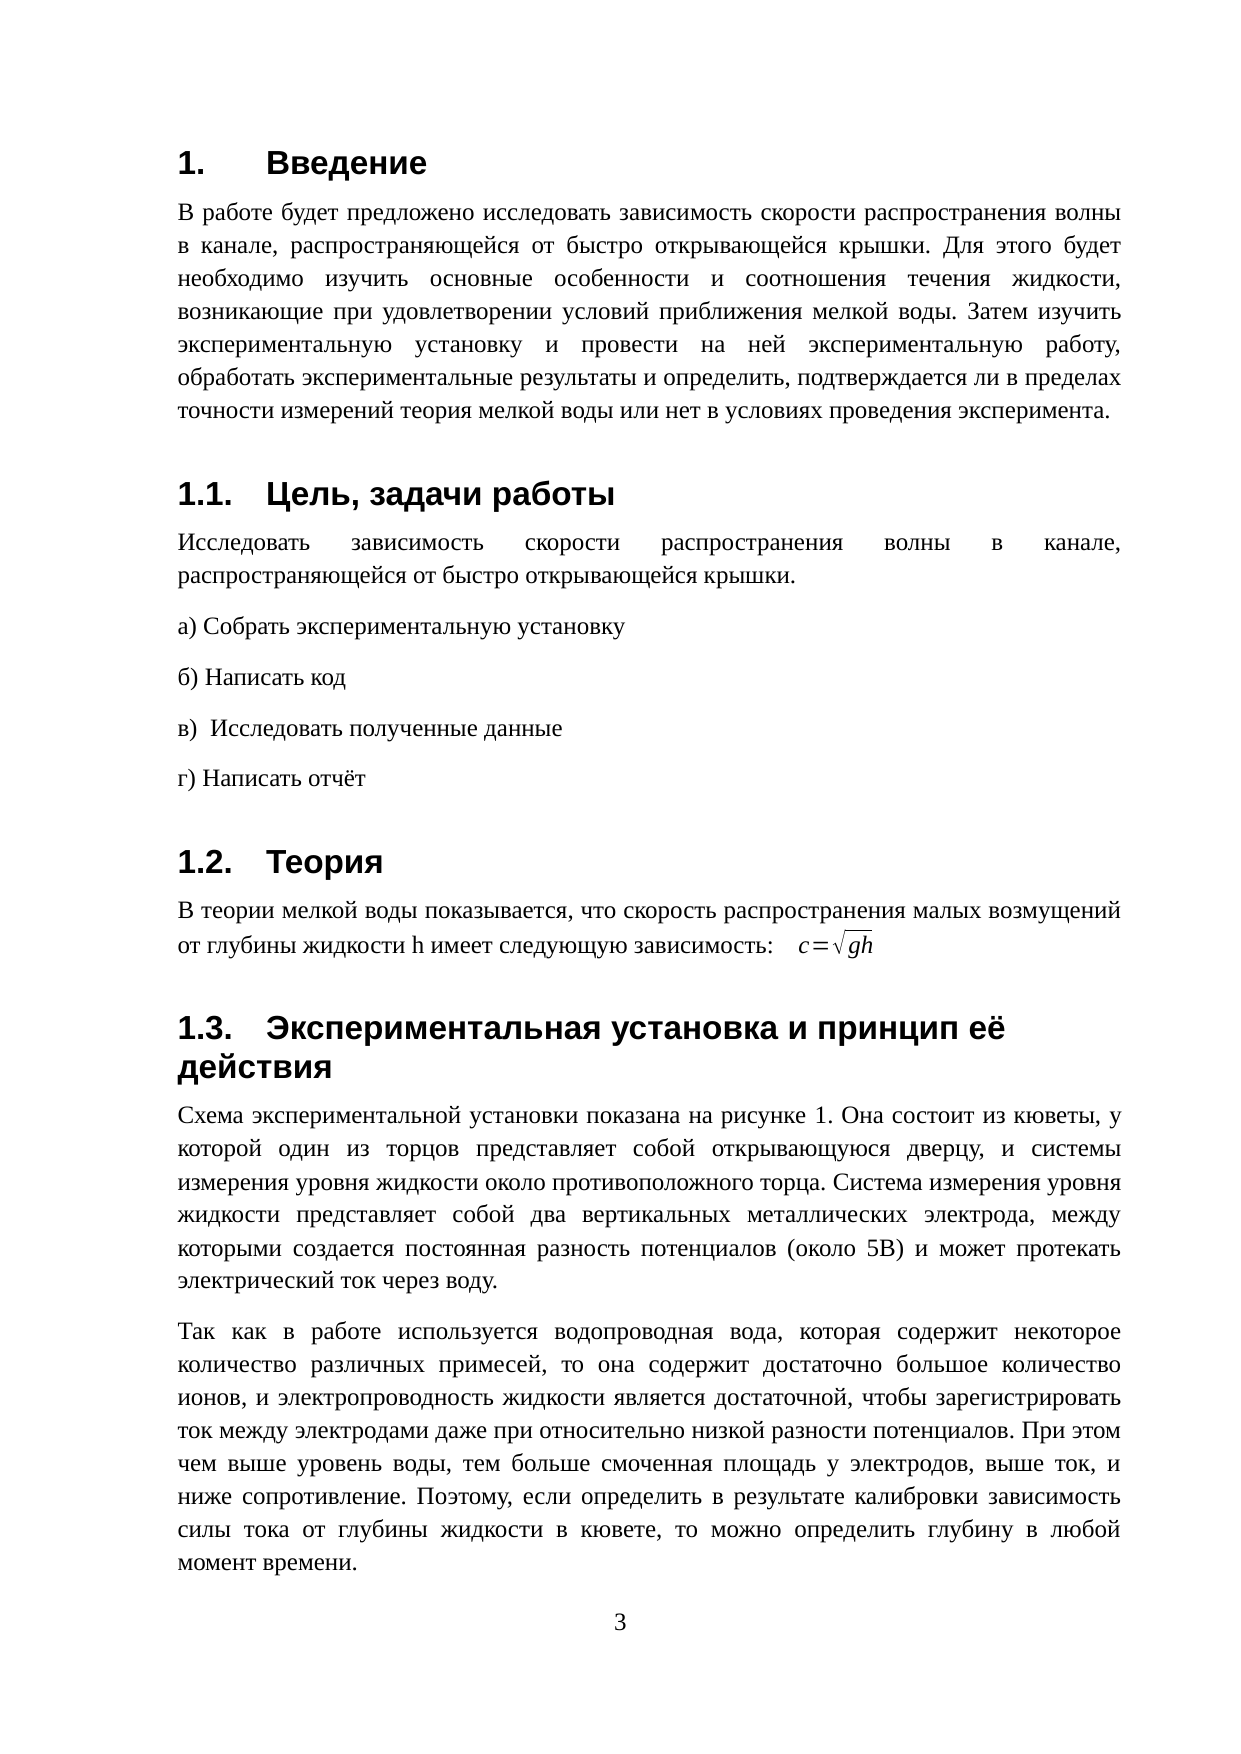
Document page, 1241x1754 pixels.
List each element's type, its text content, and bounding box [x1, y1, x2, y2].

subtitle Цель, задачи работы [177, 474, 1093, 512]
text а) Собрать экспериментальную установку [177, 611, 1122, 640]
text В теории мелкой воды показывается, что скорость распространения малых возмущений от глубины жидкости h имеет следующую зависимость: [177, 896, 1122, 958]
subtitle Введение [177, 143, 1093, 182]
text В работе будет предложено исследовать зависимость скорости распространения волны в канале, распространяющейся от быстро открывающейся крышки. Для этого будет необходимо изучить основные особенности и соотношения течения жидкости, возникающие при удовлетворении условий приближения мелкой воды. Затем изучить экспериментальную установку и провести на ней экспериментальную работу, обработать экспериментальные результаты и определить, подтверждается ли в пределах точности измерений теория мелкой воды или нет в условиях проведения эксперимента. [177, 197, 1122, 424]
subtitle Теория [177, 842, 1093, 880]
text Схема экспериментальной установки показана на рисунке 1. Она состоит из кюветы, у которой один из торцов представляет собой открывающуюся дверцу, и системы измерения уровня жидкости около противоположного торца. Система измерения уровня жидкости представляет собой два вертикальных металлических электрода, между которыми создается постоянная разность потенциалов (около 5В) и может протекать электрический ток через воду. [177, 1101, 1122, 1294]
text г) Написать отчёт [177, 763, 1122, 792]
text в) Исследовать полученные данные [177, 713, 1122, 741]
text Исследовать зависимость скорости распространения волны в канале, распространяющейся от быстро открывающейся крышки. [177, 527, 1122, 589]
text Так как в работе используется водопроводная вода, которая содержит некоторое количество различных примесей, то она содержит достаточно большое количество ионов, и электропроводность жидкости является достаточной, чтобы зарегистрировать ток между электродами даже при относительно низкой разности потенциалов. При этом чем выше уровень воды, тем больше смоченная площадь у электродов, выше ток, и ниже сопротивление. Поэтому, если определить в результате калибровки зависимость силы тока от глубины жидкости в кювете, то можно определить глубину в любой момент времени. [177, 1316, 1122, 1576]
subtitle Экспериментальная установка и принцип её действия [177, 1008, 1093, 1085]
text б) Написать код [177, 662, 1122, 691]
